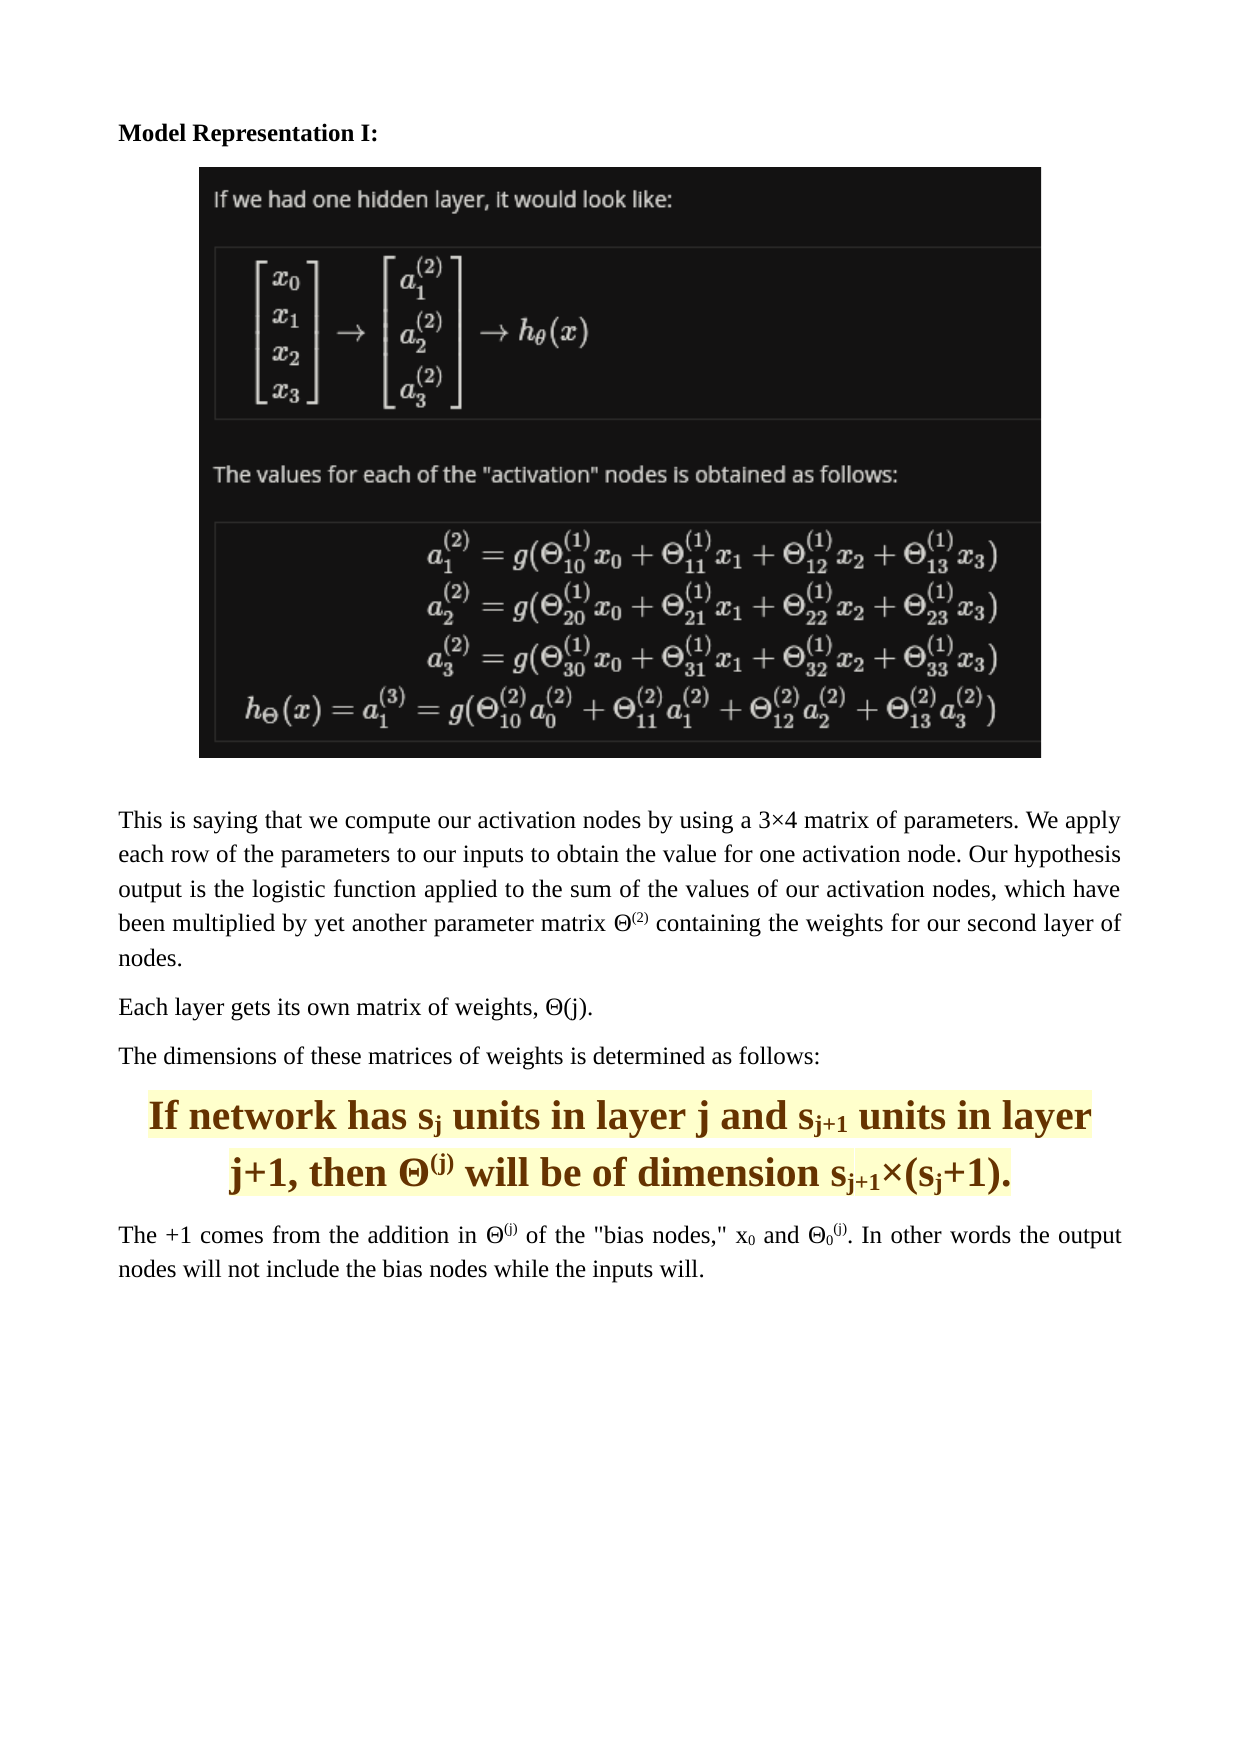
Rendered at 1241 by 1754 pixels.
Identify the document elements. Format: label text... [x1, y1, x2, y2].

text This is saying that we compute our activation nodes by using a 3×4 matrix of parameters. We apply each row of the parameters to our inputs to obtain the value for one activation node. Our hypothesis output is the logistic function applied to the sum of the values of our activation nodes, which have been multiplied by yet another parameter matrix Θ(2) containing the weights for our second layer of nodes. [118, 805, 1122, 972]
subtitle Model Representation I: [118, 118, 1122, 147]
picture [199, 167, 1042, 758]
text The +1 comes from the addition in Θ(j) of the "bias nodes," x0 and Θ0(j). In other words the output nodes will not include the bias nodes while the inputs will. [118, 1220, 1122, 1283]
text Each layer gets its own matrix of weights, Θ(j). [118, 992, 1122, 1021]
text The dimensions of these matrices of weights is determined as follows: [118, 1041, 1122, 1070]
text If network has sj units in layer j and sj+1 units in layer j+1, then Θ(j) will be of dimension sj+1×(sj+1). [118, 1090, 1122, 1196]
